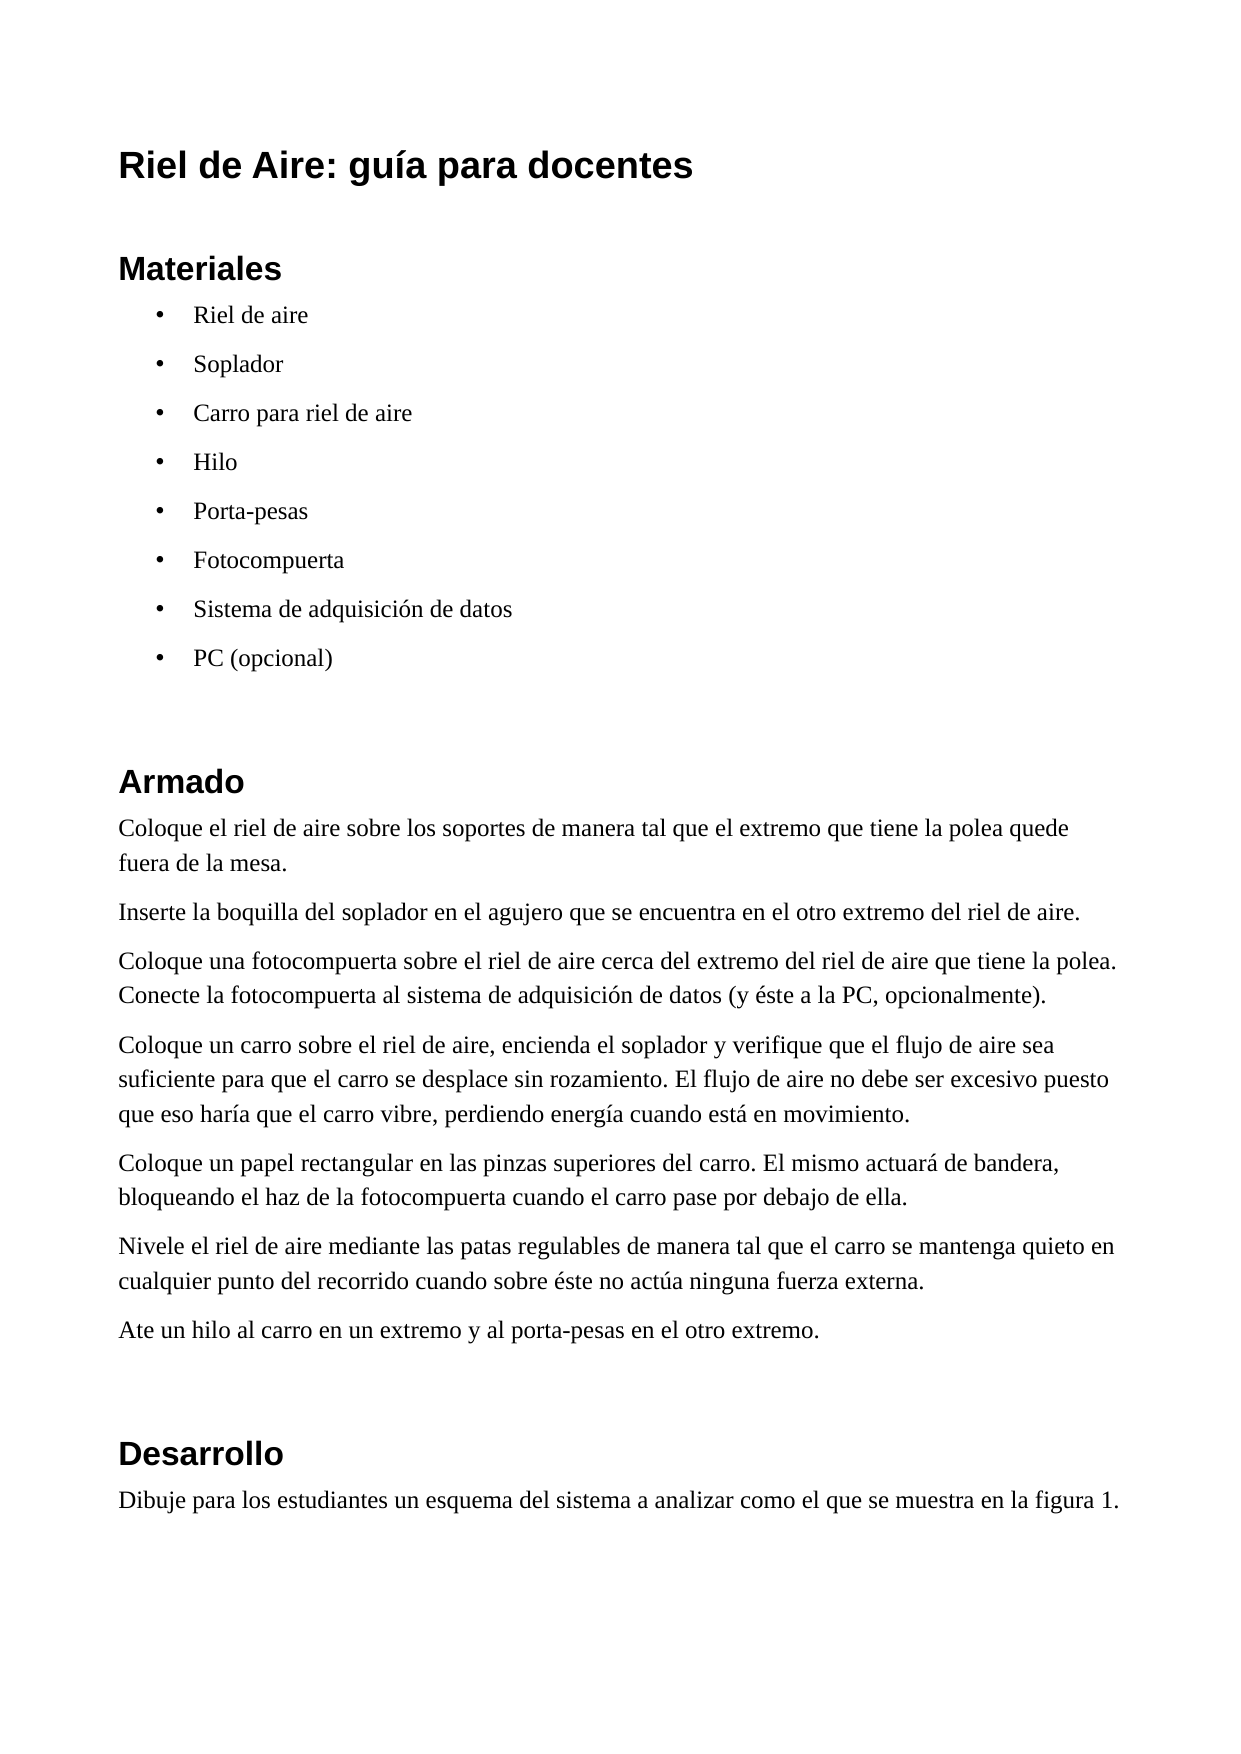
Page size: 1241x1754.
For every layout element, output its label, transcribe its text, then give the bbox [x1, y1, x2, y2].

list Carro para riel de aire [156, 398, 1122, 427]
list Fotocompuerta [156, 545, 1122, 574]
list Riel de aire [156, 300, 1122, 329]
text Coloque una fotocompuerta sobre el riel de aire cerca del extremo del riel de aire que tiene la polea. Conecte la fotocompuerta al sistema de adquisición de datos (y éste a la PC, opcionalmente). [118, 946, 1122, 1009]
list Sistema de adquisición de datos [156, 594, 1122, 623]
list Soplador [156, 349, 1122, 378]
text Coloque el riel de aire sobre los soportes de manera tal que el extremo que tiene la polea quede fuera de la mesa. [118, 813, 1122, 877]
subtitle Materiales [118, 249, 1122, 287]
text Coloque un papel rectangular en las pinzas superiores del carro. El mismo actuará de bandera, bloqueando el haz de la fotocompuerta cuando el carro pase por debajo de ella. [118, 1148, 1122, 1211]
text Ate un hilo al carro en un extremo y al porta-pesas en el otro extremo. [118, 1315, 1122, 1343]
subtitle Desarrollo [118, 1434, 1122, 1472]
text Nivele el riel de aire mediante las patas regulables de manera tal que el carro se mantenga quieto en cualquier punto del recorrido cuando sobre éste no actúa ninguna fuerza externa. [118, 1231, 1122, 1294]
text Dibuje para los estudiantes un esquema del sistema a analizar como el que se muestra en la figura 1. [118, 1485, 1122, 1514]
text Inserte la boquilla del soplador en el agujero que se encuentra en el otro extremo del riel de aire. [118, 897, 1122, 926]
text Coloque un carro sobre el riel de aire, encienda el soplador y verifique que el flujo de aire sea suficiente para que el carro se desplace sin rozamiento. El flujo de aire no debe ser excesivo puesto que eso haría que el carro vibre, perdiendo energía cuando está en movimiento. [118, 1030, 1122, 1127]
subtitle Armado [118, 762, 1122, 801]
list Porta-pesas [156, 496, 1122, 525]
list Hilo [156, 447, 1122, 476]
list PC (opcional) [156, 643, 1122, 672]
subtitle Riel de Aire: guía para docentes [118, 143, 1122, 187]
